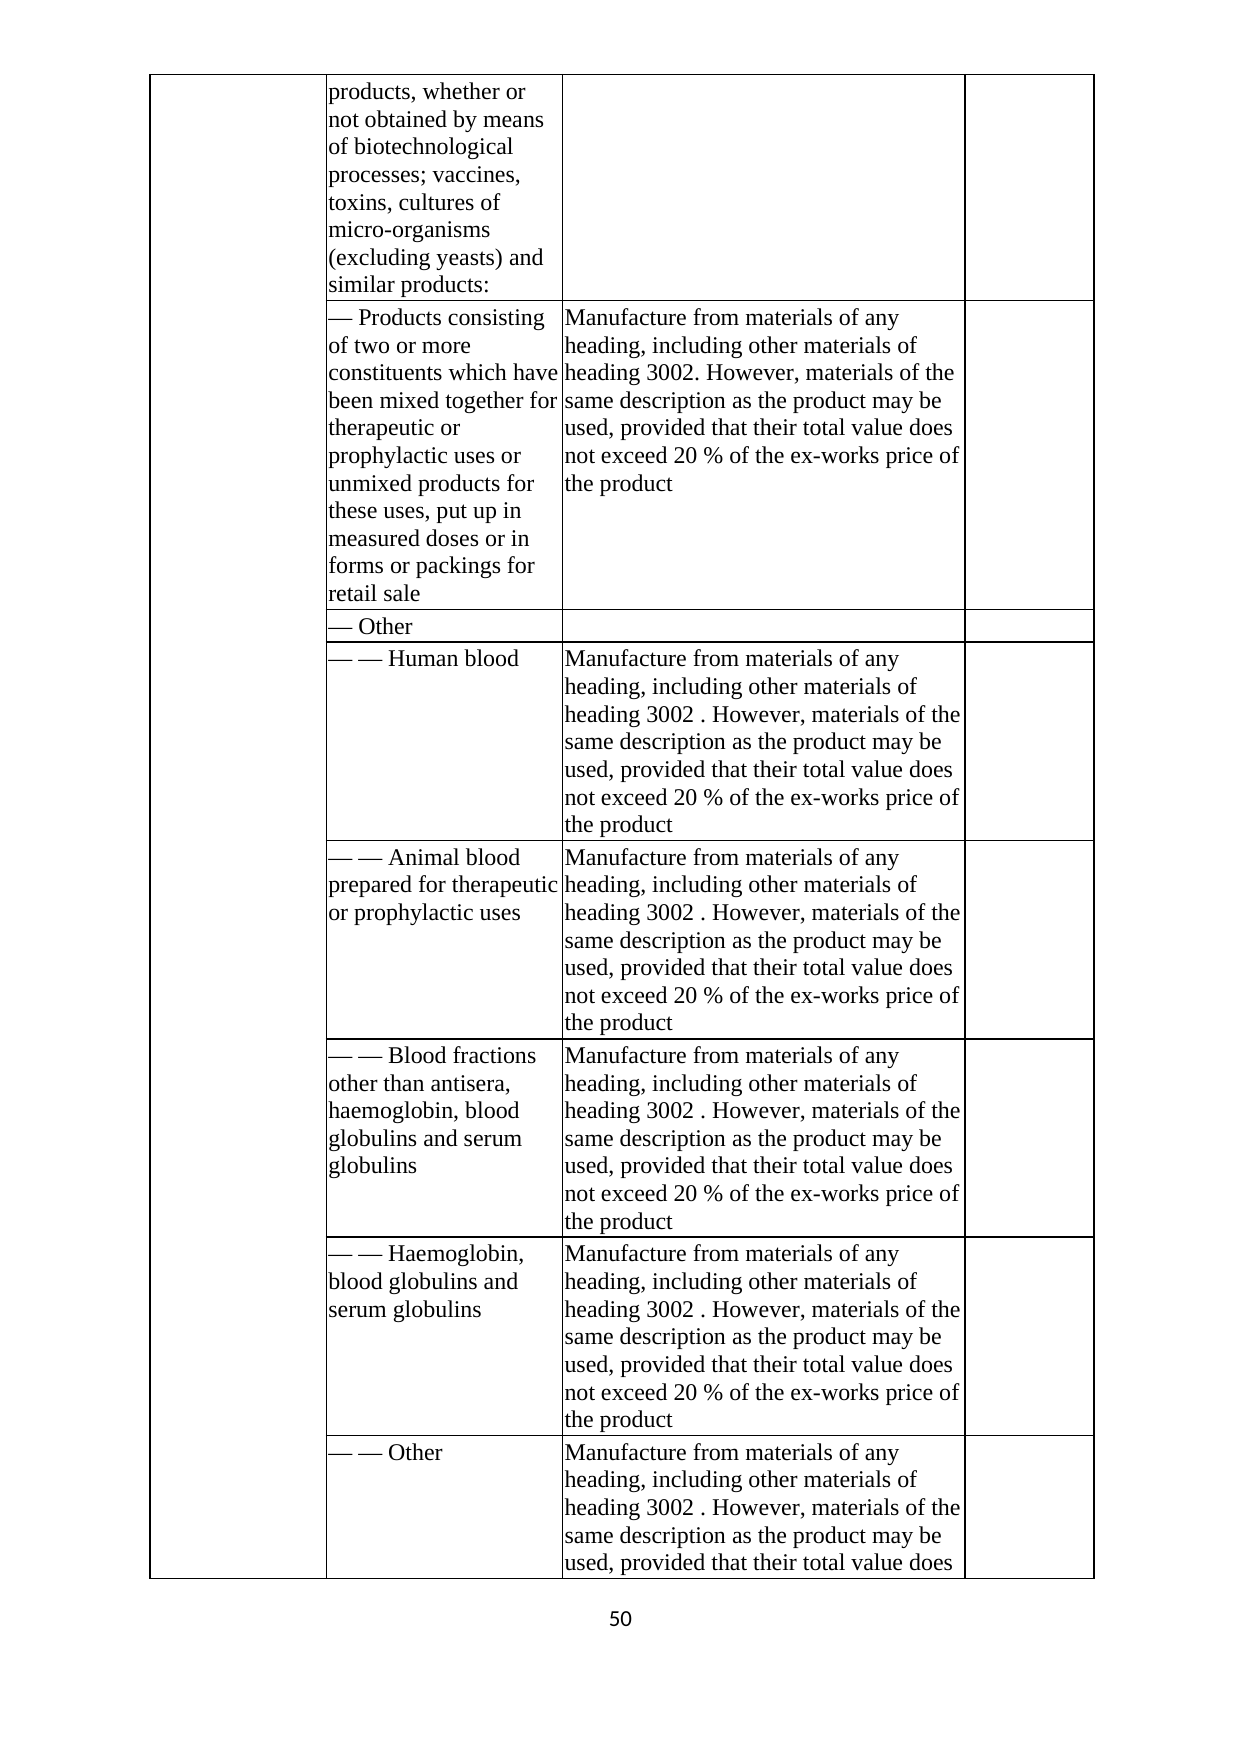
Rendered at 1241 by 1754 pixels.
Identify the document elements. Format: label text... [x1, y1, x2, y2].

table_cell [966, 75, 1093, 300]
table_cell [966, 841, 1093, 1038]
table_cell — — Animal blood prepared for therapeutic or prophylactic uses [327, 841, 562, 1038]
table_cell Manufacture from materials of any heading, including other materials of heading 3002. However, materials of the same description as the product may be used, provided that their total value does not exceed 20 % of the ex-works price of the product [563, 301, 964, 608]
table_cell — Products consisting of two or more constituents which have been mixed together for therapeutic or prophylactic uses or unmixed products for these uses, put up in measured doses or in forms or packings for retail sale [327, 301, 562, 608]
table_cell Manufacture from materials of any heading, including other materials of heading 3002 . However, materials of the same description as the product may be used, provided that their total value does not exceed 20 % of the ex-works price of the product [563, 841, 964, 1038]
table_cell [966, 1238, 1093, 1434]
table_cell products, whether or not obtained by means of biotechnological processes; vaccines, toxins, cultures of micro-organisms (excluding yeasts) and similar products: [327, 75, 562, 300]
table_cell [151, 75, 326, 1578]
table_cell [563, 75, 964, 300]
table_cell [966, 610, 1093, 641]
table_cell — Other [327, 610, 562, 641]
table_cell [966, 1436, 1093, 1578]
table_cell Manufacture from materials of any heading, including other materials of heading 3002 . However, materials of the same description as the product may be used, provided that their total value does [563, 1436, 964, 1578]
table_cell — — Human blood [327, 643, 562, 839]
table_cell Manufacture from materials of any heading, including other materials of heading 3002 . However, materials of the same description as the product may be used, provided that their total value does not exceed 20 % of the ex-works price of the product [563, 1040, 964, 1236]
table_cell Manufacture from materials of any heading, including other materials of heading 3002 . However, materials of the same description as the product may be used, provided that their total value does not exceed 20 % of the ex-works price of the product [563, 1238, 964, 1434]
table_cell [966, 301, 1093, 608]
table_cell Manufacture from materials of any heading, including other materials of heading 3002 . However, materials of the same description as the product may be used, provided that their total value does not exceed 20 % of the ex-works price of the product [563, 643, 964, 839]
table_cell — — Haemoglobin, blood globulins and serum globulins [327, 1238, 562, 1434]
table_cell [966, 1040, 1093, 1236]
table_cell — — Blood fractions other than antisera, haemoglobin, blood globulins and serum globulins [327, 1040, 562, 1236]
table_cell — — Other [327, 1436, 562, 1578]
table_cell [563, 610, 964, 641]
table_cell [966, 643, 1093, 839]
